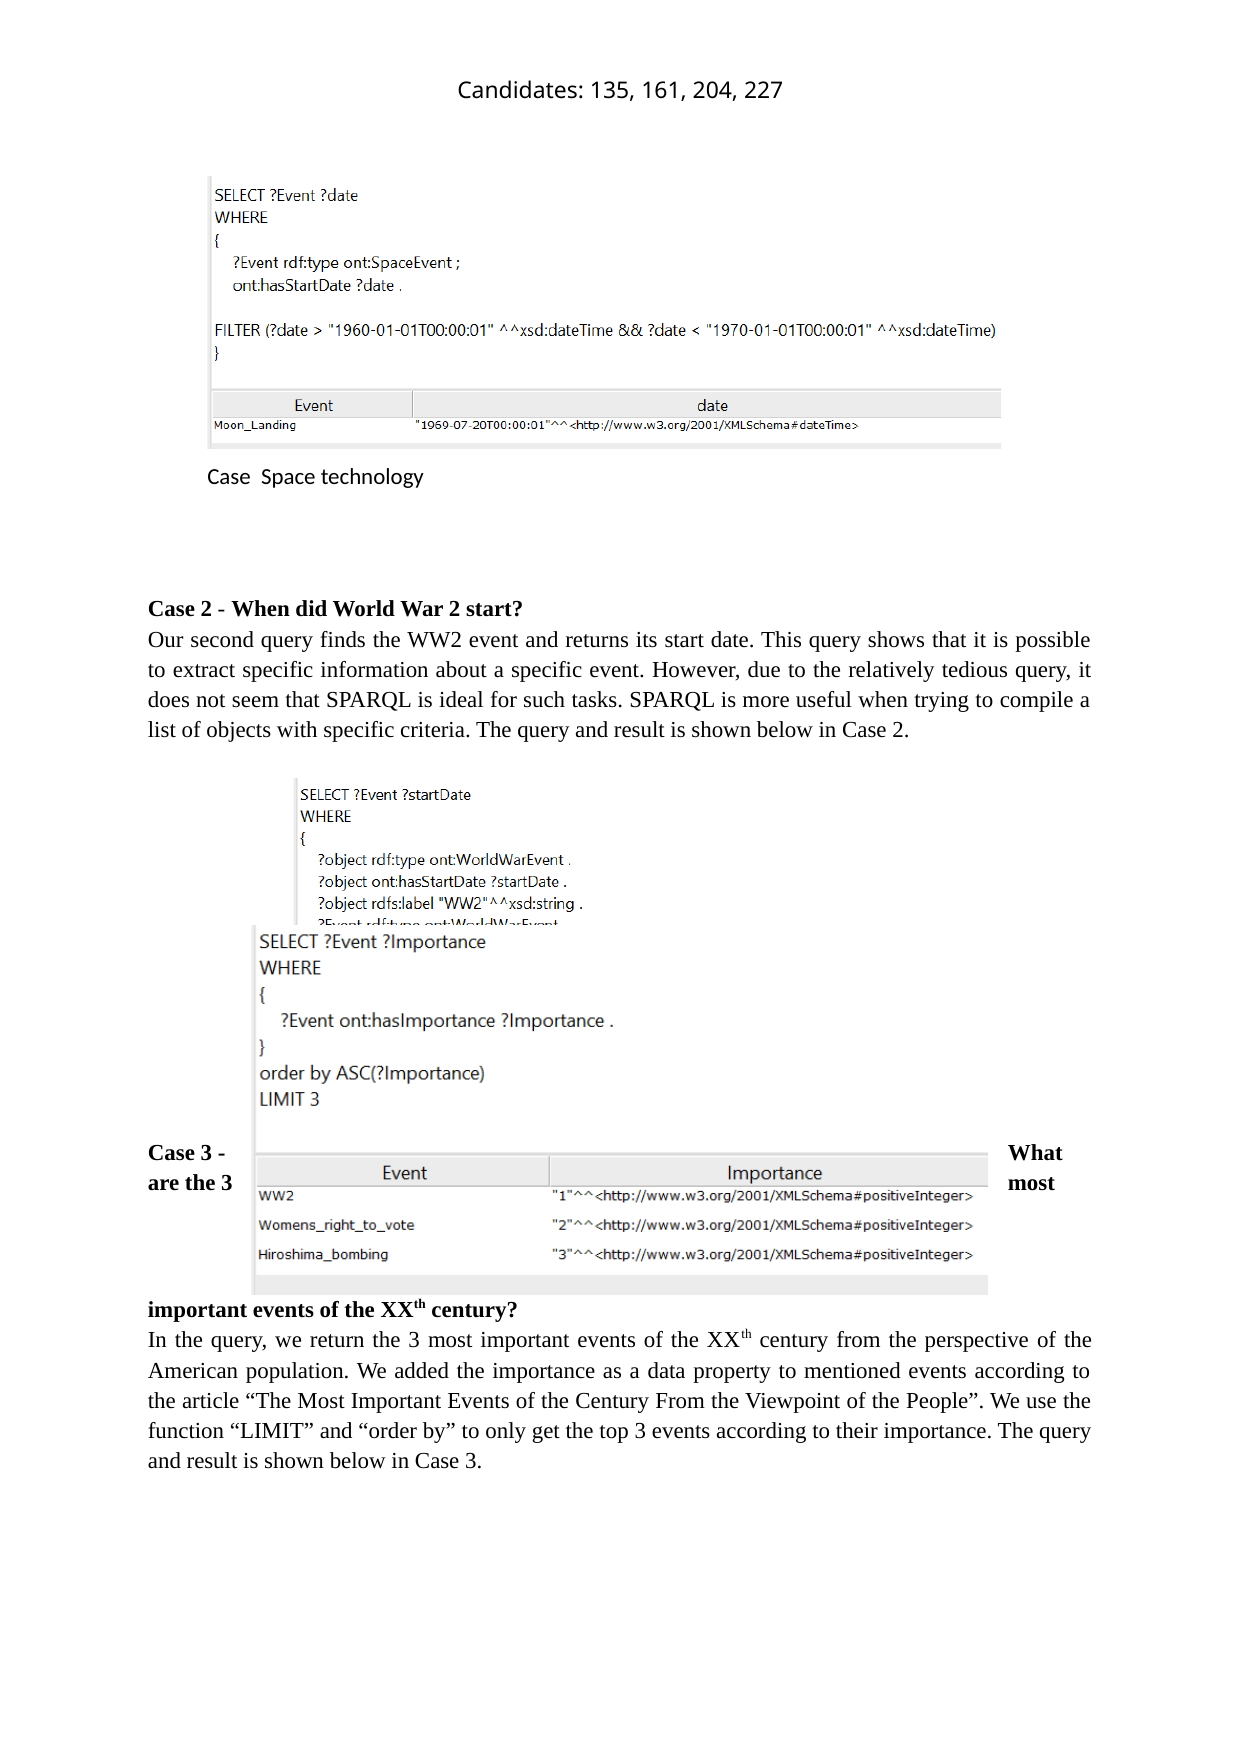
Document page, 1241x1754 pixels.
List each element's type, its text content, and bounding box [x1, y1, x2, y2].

text Case 3 - What are the 3 most important events of the XXth century? [148, 1139, 1093, 1323]
text In the query, we return the 3 most important events of the XXth century from the perspective of the American population. We added the importance as a data property to mentioned events according to the article “The Most Important Events of the Century From the Viewpoint of the People”. We use the function “LIMIT” and “order by” to only get the top 3 events according to their importance. The query and result is shown below in Case 3. [148, 1327, 1093, 1474]
picture [251, 778, 989, 1295]
picture [207, 176, 1006, 449]
text Case 2 - When did World War 2 start? [148, 596, 1093, 622]
text Our second query finds the WW2 event and returns its start date. This query shows that it is possible to extract specific information about a specific event. However, due to the relatively tedious query, it does not seem that SPARQL is ideal for such tasks. SPARQL is more useful when trying to compile a list of objects with specific criteria. The query and result is shown below in Case 2. [148, 626, 1093, 743]
